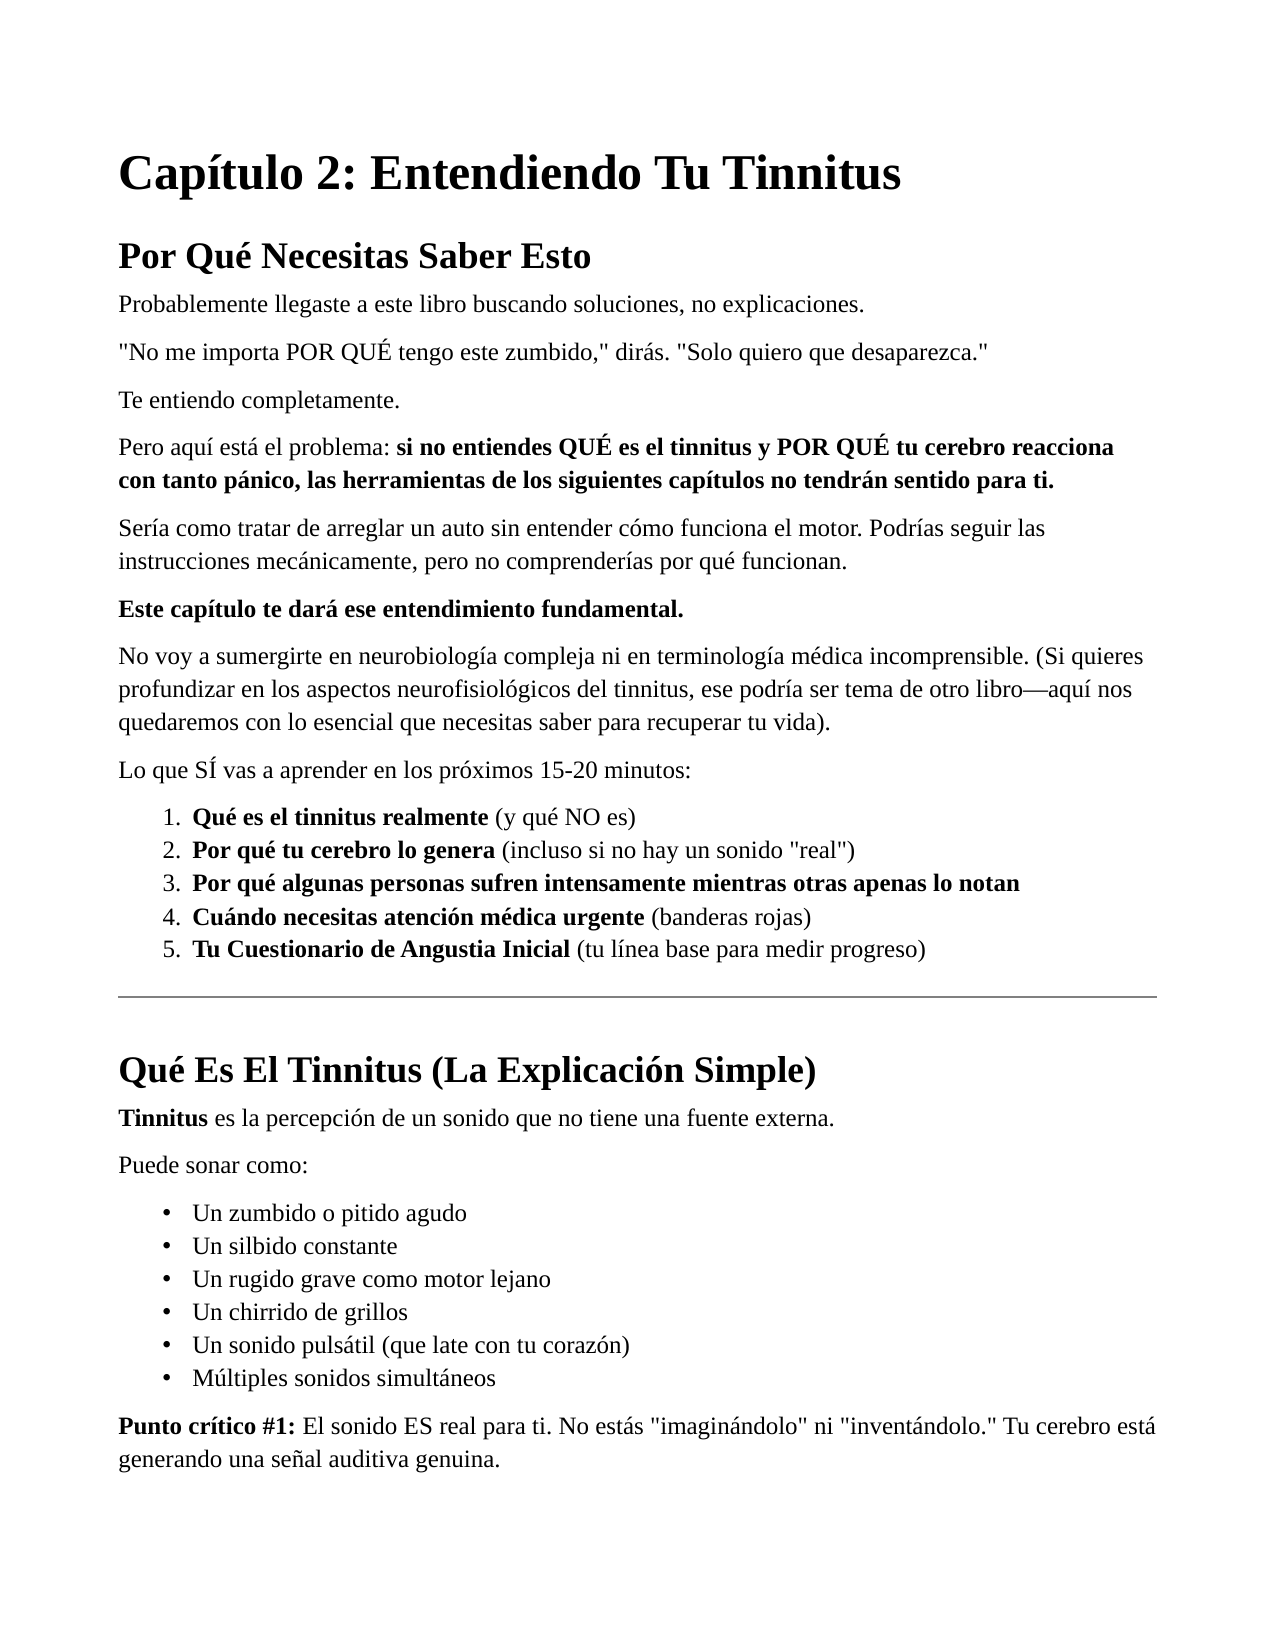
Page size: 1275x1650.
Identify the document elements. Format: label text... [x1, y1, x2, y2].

text Probablemente llegaste a este libro buscando soluciones, no explicaciones. [118, 289, 1157, 318]
list Tu Cuestionario de Angustia Inicial (tu línea base para medir progreso) [162, 934, 1157, 963]
text Pero aquí está el problema: si no entiendes QUÉ es el tinnitus y POR QUÉ tu cerebro reacciona con tanto pánico, las herramientas de los siguientes capítulos no tendrán sentido para ti. [118, 432, 1157, 494]
subtitle Por Qué Necesitas Saber Esto [118, 234, 1157, 277]
text "No me importa POR QUÉ tengo este zumbido," dirás. "Solo quiero que desaparezca." [118, 337, 1157, 366]
list Un chirrido de grillos [162, 1297, 1157, 1326]
text Puede sonar como: [118, 1151, 1157, 1179]
subtitle Capítulo 2: Entendiendo Tu Tinnitus [118, 143, 1157, 201]
text No voy a sumergirte en neurobiología compleja ni en terminología médica incomprensible. (Si quieres profundizar en los aspectos neurofisiológicos del tinnitus, ese podría ser tema de otro libro—aquí nos quedaremos con lo esencial que necesitas saber para recuperar tu vida). [118, 641, 1157, 736]
text Tinnitus es la percepción de un sonido que no tiene una fuente externa. [118, 1103, 1157, 1132]
text Te entiendo completamente. [118, 385, 1157, 413]
text Sería como tratar de arreglar un auto sin entender cómo funciona el motor. Podrías seguir las instrucciones mecánicamente, pero no comprenderías por qué funcionan. [118, 513, 1157, 575]
list Cuándo necesitas atención médica urgente (banderas rojas) [162, 902, 1157, 930]
text Este capítulo te dará ese entendimiento fundamental. [118, 594, 1157, 622]
list Múltiples sonidos simultáneos [162, 1363, 1157, 1392]
list Qué es el tinnitus realmente (y qué NO es) [162, 802, 1157, 831]
list Por qué algunas personas sufren intensamente mientras otras apenas lo notan [162, 868, 1157, 897]
list Un zumbido o pitido agudo [162, 1198, 1157, 1227]
list Por qué tu cerebro lo genera (incluso si no hay un sonido "real") [162, 836, 1157, 864]
subtitle Qué Es El Tinnitus (La Explicación Simple) [118, 1047, 1157, 1090]
text Lo que SÍ vas a aprender en los próximos 15-20 minutos: [118, 755, 1157, 784]
list Un rugido grave como motor lejano [162, 1264, 1157, 1293]
text Punto crítico #1: El sonido ES real para ti. No estás "imaginándolo" ni "inventándolo." Tu cerebro está generando una señal auditiva genuina. [118, 1411, 1157, 1473]
list Un silbido constante [162, 1231, 1157, 1260]
list Un sonido pulsátil (que late con tu corazón) [162, 1330, 1157, 1359]
